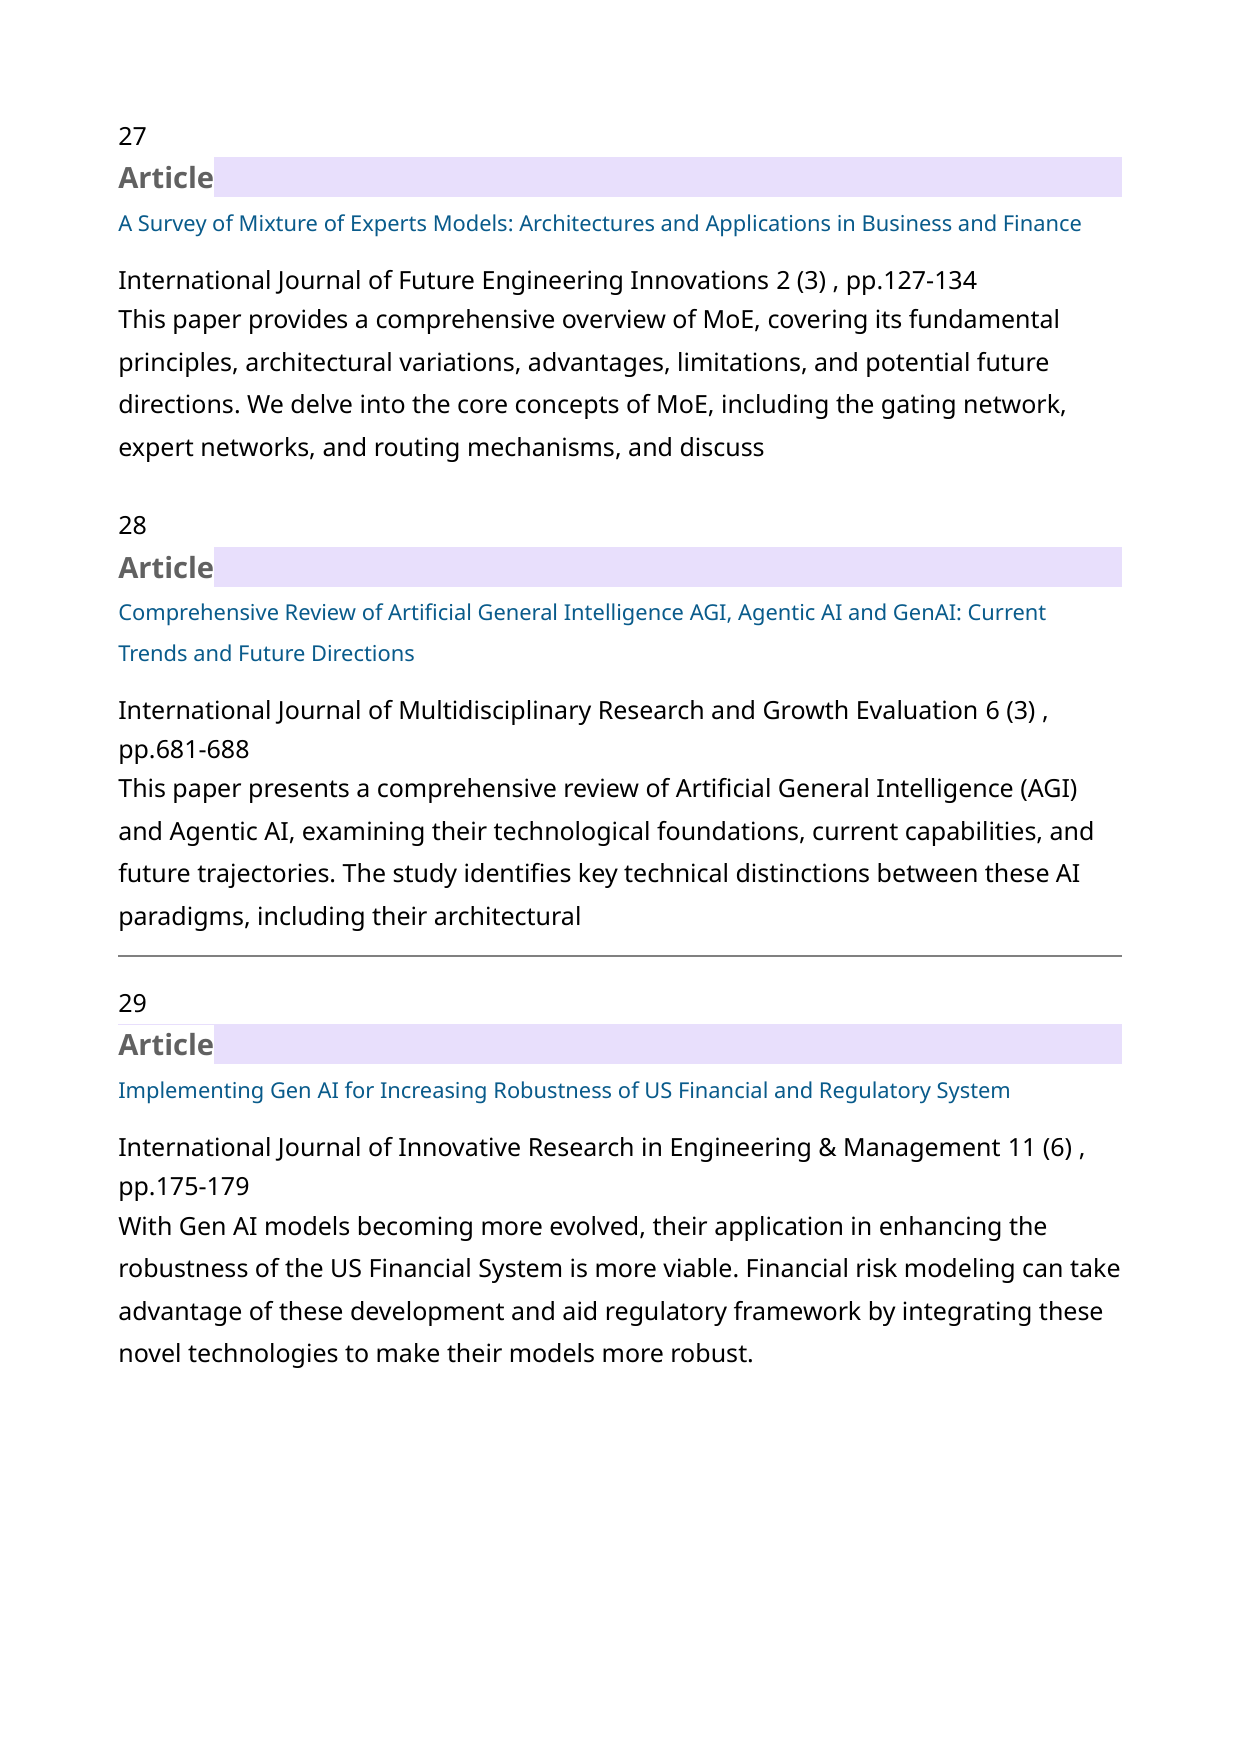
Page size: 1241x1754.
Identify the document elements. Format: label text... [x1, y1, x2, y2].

subtitle Article [118, 547, 1122, 587]
text 28 [118, 508, 1122, 542]
text International Journal of Future Engineering Innovations 2 (3) , pp.127-134 [118, 263, 1122, 297]
subtitle A Survey of Mixture of Experts Models: Architectures and Applications in Business and Finance [118, 197, 1122, 238]
text 29 [118, 985, 1122, 1019]
text This paper provides a comprehensive overview of MoE, covering its fundamental principles, architectural variations, advantages, limitations, and potential future directions. We delve into the core concepts of MoE, including the gating network, expert networks, and routing mechanisms, and discuss [118, 302, 1122, 463]
subtitle Implementing Gen AI for Increasing Robustness of US Financial and Regulatory System [118, 1064, 1122, 1105]
text 27 [118, 118, 1122, 152]
text With Gen AI models becoming more evolved, their application in enhancing the robustness of the US Financial System is more viable. Financial risk modeling can take advantage of these development and aid regulatory framework by integrating these novel technologies to make their models more robust. [118, 1208, 1122, 1370]
text International Journal of Innovative Research in Engineering & Management 11 (6) , pp.175-179 [118, 1130, 1122, 1203]
subtitle Comprehensive Review of Artificial General Intelligence AGI, Agentic AI and GenAI: Current Trends and Future Directions [118, 587, 1122, 668]
subtitle Article [118, 1024, 1122, 1064]
text This paper presents a comprehensive review of Artificial General Intelligence (AGI) and Agentic AI, examining their technological foundations, current capabilities, and future trajectories. The study identifies key technical distinctions between these AI paradigms, including their architectural [118, 771, 1122, 933]
text International Journal of Multidisciplinary Research and Growth Evaluation 6 (3) , pp.681-688 [118, 693, 1122, 766]
subtitle Article [118, 157, 1122, 197]
